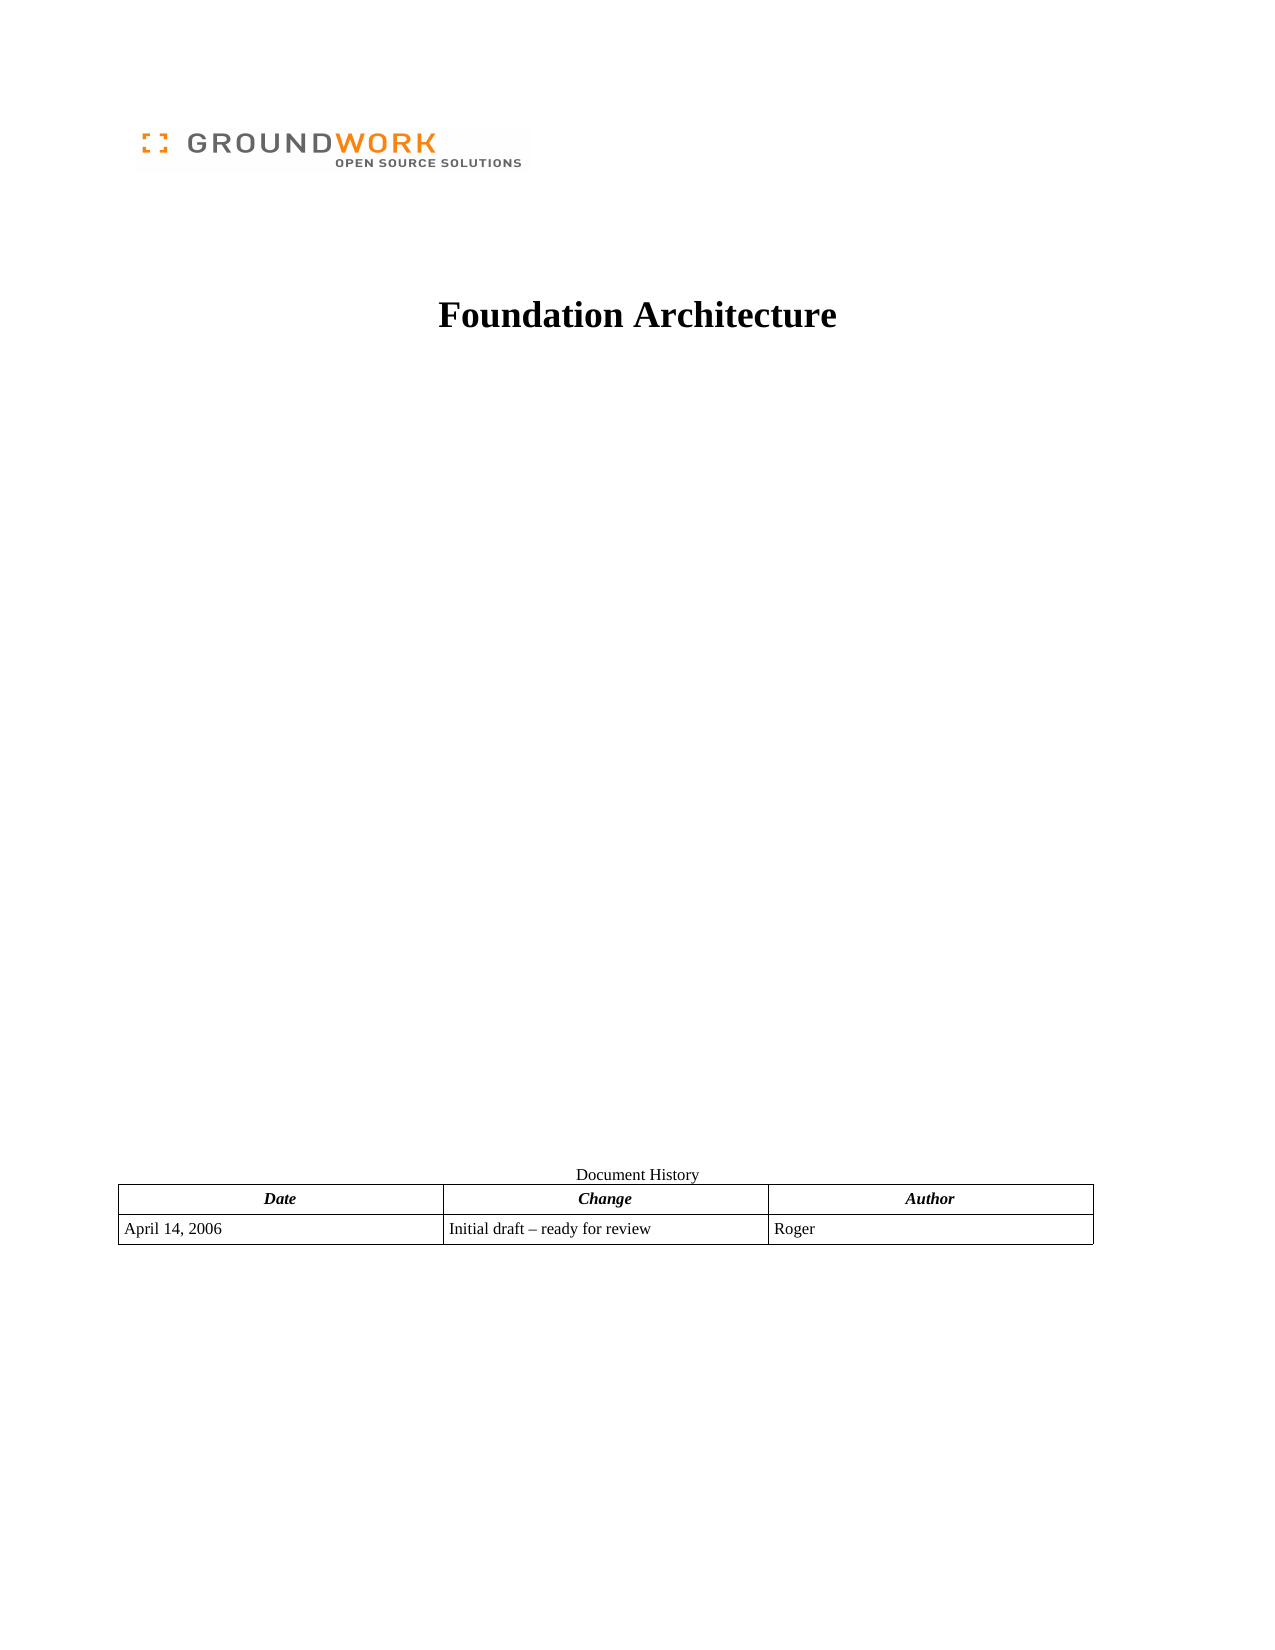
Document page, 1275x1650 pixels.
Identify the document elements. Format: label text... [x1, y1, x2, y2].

picture [134, 127, 532, 173]
table_header Date [119, 1185, 443, 1214]
table_header Change [444, 1185, 768, 1214]
table_cell Roger [769, 1215, 1093, 1244]
table_cell April 14, 2006 [119, 1215, 443, 1244]
text Foundation Architecture [118, 294, 1157, 336]
table_header Author [769, 1185, 1093, 1214]
table_cell Initial draft – ready for review [444, 1215, 768, 1244]
text Document History [118, 1166, 1157, 1184]
